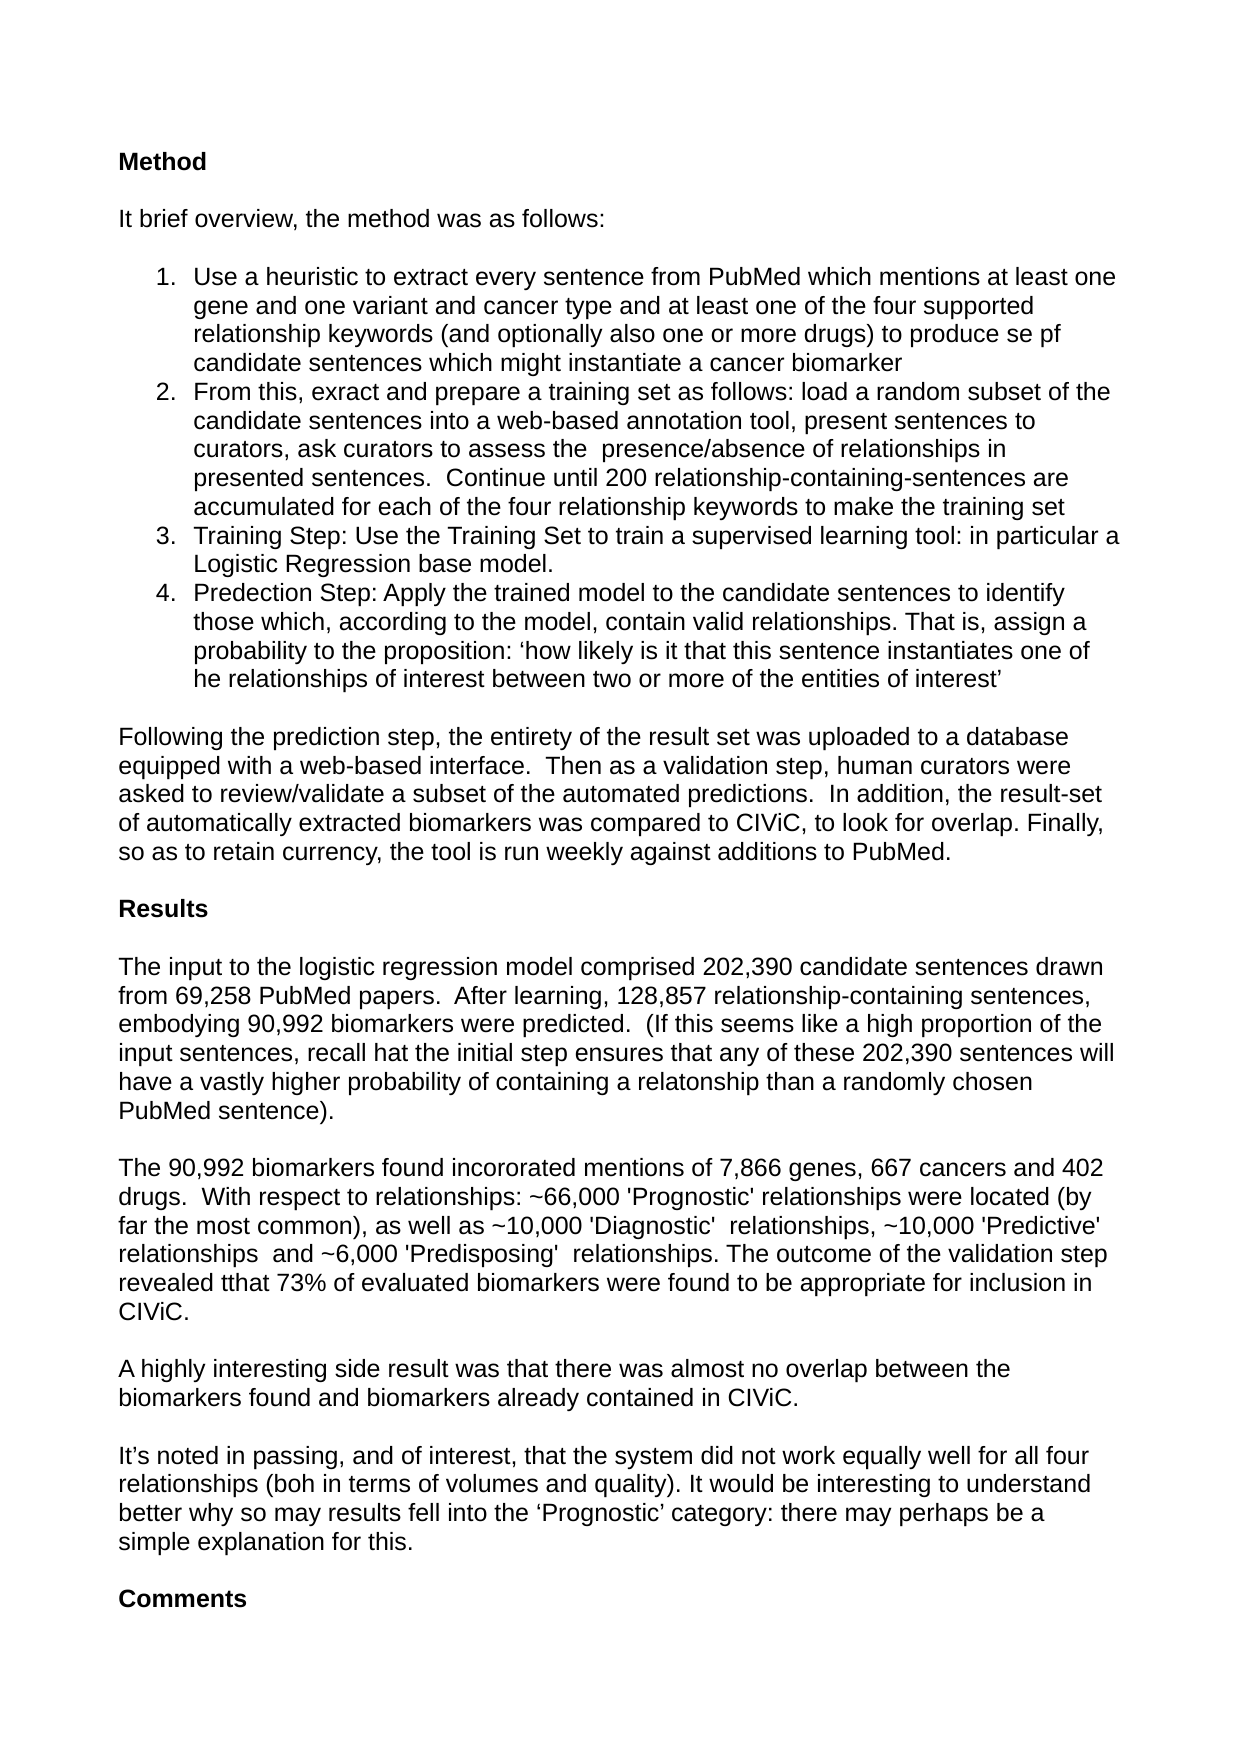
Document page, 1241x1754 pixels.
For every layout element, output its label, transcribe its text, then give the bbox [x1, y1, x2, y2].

text Results [118, 894, 1122, 923]
text Comments [118, 1584, 1122, 1613]
list Predection Step: Apply the trained model to the candidate sentences to identify those which, according to the model, contain valid relationships. That is, assign a probability to the proposition: ‘how likely is it that this sentence instantiates one of he relationships of interest between two or more of the entities of interest’ [156, 578, 1122, 693]
text It brief overview, the method was as follows: [118, 204, 1122, 233]
text Method [118, 147, 1122, 176]
text The 90,992 biomarkers found incororated mentions of 7,866 genes, 667 cancers and 402 drugs. With respect to relationships: ~66,000 'Prognostic' relationships were located (by far the most common), as well as ~10,000 'Diagnostic' relationships, ~10,000 'Predictive' relationships and ~6,000 'Predisposing' relationships. The outcome of the validation step revealed tthat 73% of evaluated biomarkers were found to be appropriate for inclusion in CIViC. [118, 1153, 1122, 1326]
text A highly interesting side result was that there was almost no overlap between the biomarkers found and biomarkers already contained in CIViC. [118, 1354, 1122, 1412]
list Use a heuristic to extract every sentence from PubMed which mentions at least one gene and one variant and cancer type and at least one of the four supported relationship keywords (and optionally also one or more drugs) to produce se pf candidate sentences which might instantiate a cancer biomarker [156, 262, 1122, 377]
list From this, exract and prepare a training set as follows: load a random subset of the candidate sentences into a web-based annotation tool, present sentences to curators, ask curators to assess the presence/absence of relationships in presented sentences. Continue until 200 relationship-containing-sentences are accumulated for each of the four relationship keywords to make the training set [156, 377, 1122, 521]
list Training Step: Use the Training Set to train a supervised learning tool: in particular a Logistic Regression base model. [156, 521, 1122, 578]
text Following the prediction step, the entirety of the result set was uploaded to a database equipped with a web-based interface. Then as a validation step, human curators were asked to review/validate a subset of the automated predictions. In addition, the result-set of automatically extracted biomarkers was compared to CIViC, to look for overlap. Finally, so as to retain currency, the tool is run weekly against additions to PubMed. [118, 722, 1122, 866]
text The input to the logistic regression model comprised 202,390 candidate sentences drawn from 69,258 PubMed papers. After learning, 128,857 relationship-containing sentences, embodying 90,992 biomarkers were predicted. (If this seems like a high proportion of the input sentences, recall hat the initial step ensures that any of these 202,390 sentences will have a vastly higher probability of containing a relatonship than a randomly chosen PubMed sentence). [118, 952, 1122, 1124]
text It’s noted in passing, and of interest, that the system did not work equally well for all four relationships (boh in terms of volumes and quality). It would be interesting to understand better why so may results fell into the ‘Prognostic’ category: there may perhaps be a simple explanation for this. [118, 1441, 1122, 1556]
